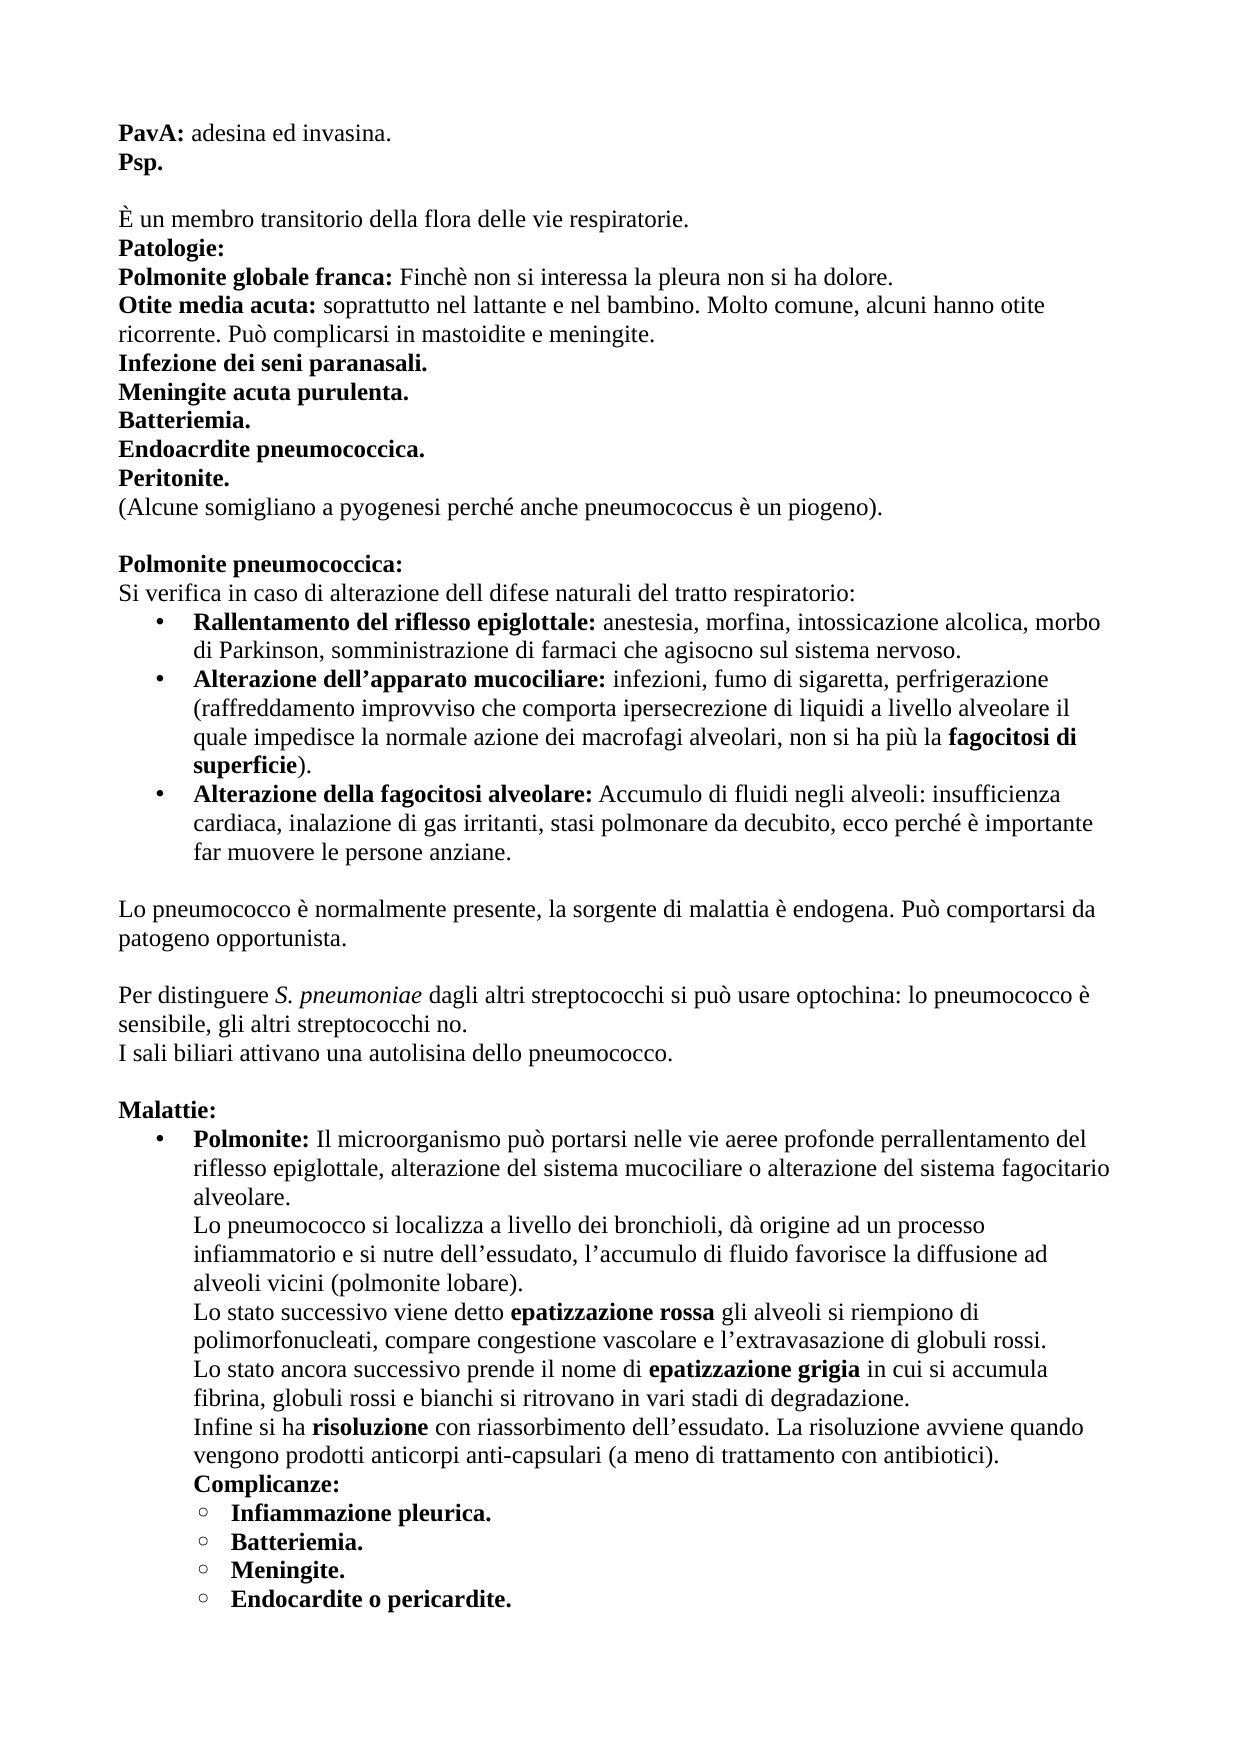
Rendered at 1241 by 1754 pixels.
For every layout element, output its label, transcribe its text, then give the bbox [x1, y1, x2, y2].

text Infezione dei seni paranasali. [118, 348, 1122, 377]
text Per distinguere S. pneumoniae dagli altri streptococchi si può usare optochina: lo pneumococco è sensibile, gli altri streptococchi no. [118, 981, 1122, 1038]
text (Alcune somigliano a pyogenesi perché anche pneumococcus è un piogeno). [118, 492, 1122, 521]
text Batteriemia. [118, 406, 1122, 434]
text Malattie: [118, 1096, 1122, 1124]
list Infiammazione pleurica. [193, 1498, 1122, 1527]
text Patologie: [118, 233, 1122, 262]
text PavA: adesina ed invasina. [118, 118, 1122, 147]
text Meningite acuta purulenta. [118, 377, 1122, 406]
text Peritonite. [118, 463, 1122, 492]
list Batteriemia. [193, 1527, 1122, 1556]
text Otite media acuta: soprattutto nel lattante e nel bambino. Molto comune, alcuni hanno otite ricorrente. Può complicarsi in mastoidite e meningite. [118, 291, 1122, 348]
list Alterazione della fagocitosi alveolare: Accumulo di fluidi negli alveoli: insufficienza cardiaca, inalazione di gas irritanti, stasi polmonare da decubito, ecco perché è importante far muovere le persone anziane. [156, 779, 1122, 866]
text I sali biliari attivano una autolisina dello pneumococco. [118, 1038, 1122, 1067]
text Polmonite pneumococcica: [118, 549, 1122, 578]
text Psp. [118, 147, 1122, 176]
list Endocardite o pericardite. [193, 1584, 1122, 1613]
list Meningite. [193, 1556, 1122, 1584]
list Rallentamento del riflesso epiglottale: anestesia, morfina, intossicazione alcolica, morbo di Parkinson, somministrazione di farmaci che agisocno sul sistema nervoso. [156, 607, 1122, 664]
list Polmonite: Il microorganismo può portarsi nelle vie aeree profonde perrallentamento del riflesso epiglottale, alterazione del sistema mucociliare o alterazione del sistema fagocitario alveolare. Lo pneumococco si localizza a livello dei bronchioli, dà origine ad un processo infiammatorio e si nutre dell’essudato, l’accumulo di fluido favorisce la diffusione ad alveoli vicini (polmonite lobare). Lo stato successivo viene detto epatizzazione rossa gli alveoli si riempiono di polimorfonucleati, compare congestione vascolare e l’extravasazione di globuli rossi. Lo stato ancora successivo prende il nome di epatizzazione grigia in cui si accumula fibrina, globuli rossi e bianchi si ritrovano in vari stadi di degradazione. Infine si ha risoluzione con riassorbimento dell’essudato. La risoluzione avviene quando vengono prodotti anticorpi anti-capsulari (a meno di trattamento con antibiotici). Complicanze: [156, 1124, 1122, 1498]
text Endoacrdite pneumococcica. [118, 434, 1122, 463]
list Alterazione dell’apparato mucociliare: infezioni, fumo di sigaretta, perfrigerazione (raffreddamento improvviso che comporta ipersecrezione di liquidi a livello alveolare il quale impedisce la normale azione dei macrofagi alveolari, non si ha più la fagocitosi di superficie). [156, 664, 1122, 779]
text Lo pneumococco è normalmente presente, la sorgente di malattia è endogena. Può comportarsi da patogeno opportunista. [118, 894, 1122, 952]
text È un membro transitorio della flora delle vie respiratorie. [118, 204, 1122, 233]
text Si verifica in caso di alterazione dell difese naturali del tratto respiratorio: [118, 578, 1122, 607]
text Polmonite globale franca: Finchè non si interessa la pleura non si ha dolore. [118, 262, 1122, 291]
